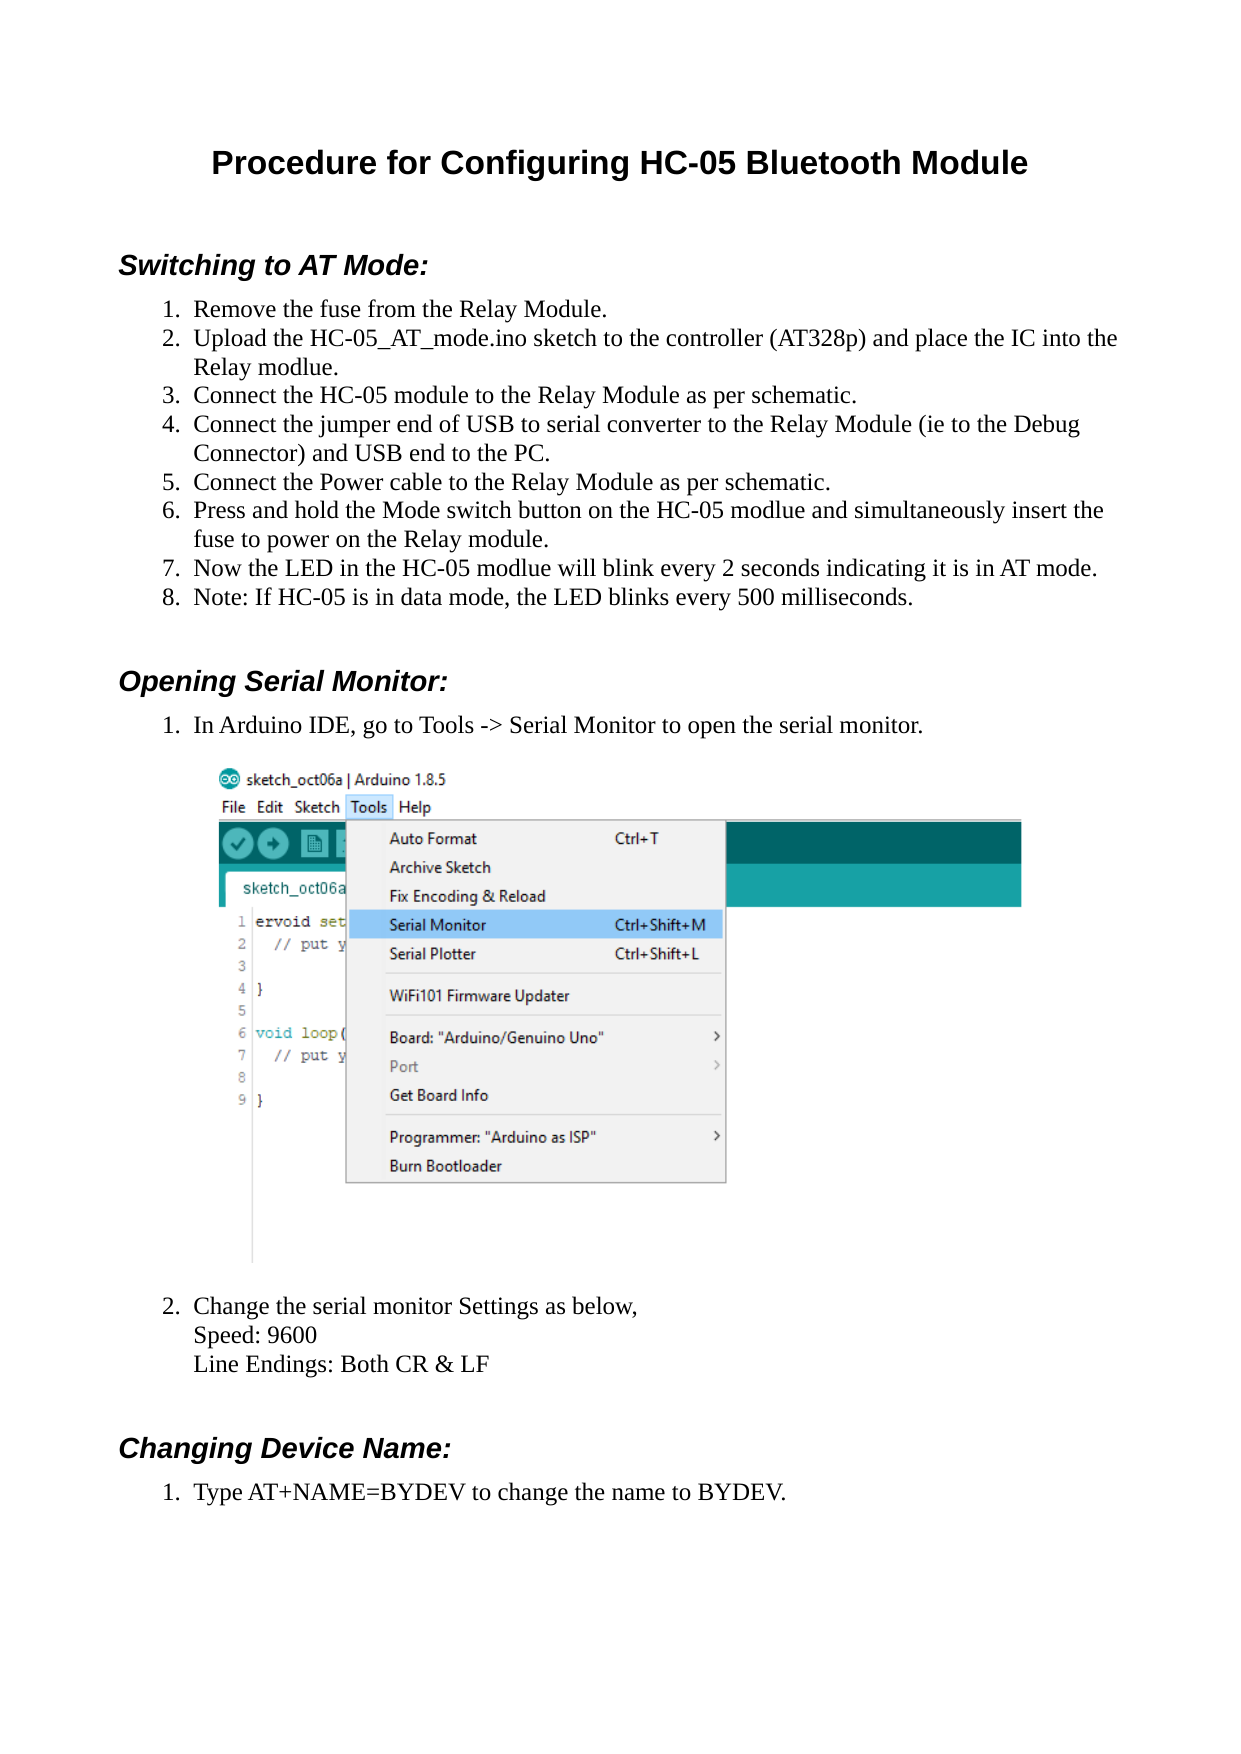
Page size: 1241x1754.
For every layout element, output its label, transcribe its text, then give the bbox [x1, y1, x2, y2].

list Line Endings: Both CR & LF [156, 1349, 1122, 1378]
list Now the LED in the HC-05 modlue will blink every 2 seconds indicating it is in AT mode. [156, 553, 1122, 582]
list Connect the Power cable to the Relay Module as per schematic. [156, 467, 1122, 495]
list Note: If HC-05 is in data mode, the LED blinks every 500 milliseconds. [156, 582, 1122, 610]
subtitle Procedure for Configuring HC-05 Bluetooth Module [118, 143, 1122, 182]
list Remove the fuse from the Relay Module. [156, 294, 1122, 323]
list Press and hold the Mode switch button on the HC-05 modlue and simultaneously insert the fuse to power on the Relay module. [156, 495, 1122, 553]
subtitle Changing Device Name: [118, 1431, 1122, 1465]
list Connect the jumper end of USB to serial converter to the Relay Module (ie to the Debug Connector) and USB end to the PC. [156, 409, 1122, 467]
list Change the serial monitor Settings as below, [156, 1291, 1122, 1320]
subtitle Switching to AT Mode: [118, 248, 1122, 282]
list Type AT+NAME=BYDEV to change the name to BYDEV. [156, 1477, 1122, 1506]
list Speed: 9600 [156, 1320, 1122, 1349]
list In Arduino IDE, go to Tools -> Serial Monitor to open the serial monitor. [156, 710, 1122, 739]
subtitle Opening Serial Monitor: [118, 664, 1122, 698]
list Connect the HC-05 module to the Relay Module as per schematic. [156, 380, 1122, 409]
list Upload the HC-05_AT_mode.ino sketch to the controller (AT328p) and place the IC into the Relay modlue. [156, 323, 1122, 380]
